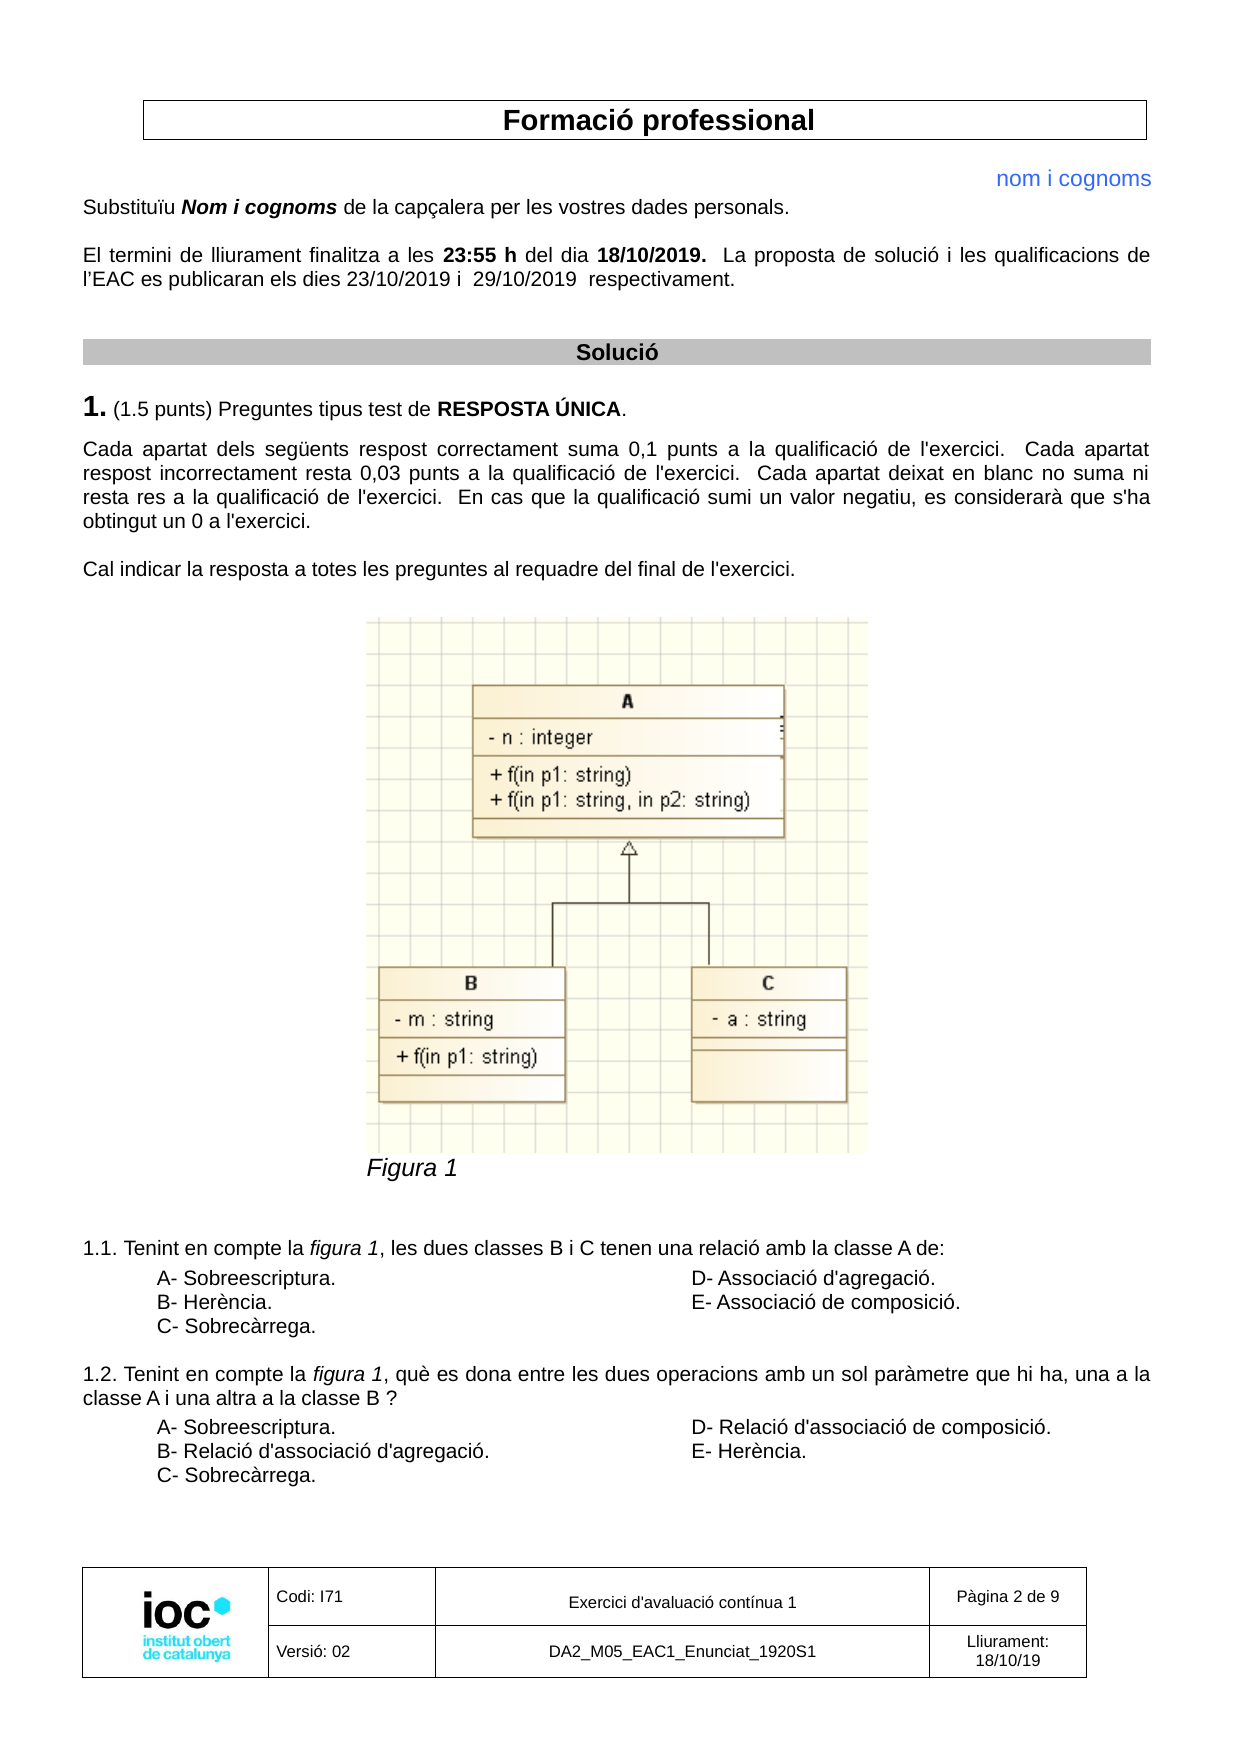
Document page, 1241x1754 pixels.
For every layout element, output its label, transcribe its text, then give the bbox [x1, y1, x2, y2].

text C- Sobrecàrrega. [157, 1313, 617, 1337]
picture [130, 1577, 244, 1673]
text D- Associació d'agregació. [691, 1266, 1151, 1289]
text Solució [83, 339, 1151, 365]
text E- Associació de composició. [691, 1289, 1151, 1313]
text 1. (1.5 punts) Preguntes tipus test de RESPOSTA ÚNICA. [83, 389, 1151, 422]
picture [366, 617, 868, 1153]
text B- Relació d'associació d'agregació. [157, 1439, 617, 1463]
text A- Sobreescriptura. [157, 1266, 617, 1289]
text A- Sobreescriptura. [157, 1415, 617, 1439]
text El termini de lliurament finalitza a les 23:55 h del dia 18/10/2019. La proposta de solució i les qualificacions de l’EAC es publicaran els dies 23/10/2019 i 29/10/2019 respectivament. [83, 243, 1151, 291]
text B- Herència. [157, 1289, 617, 1313]
text Cada apartat dels següents respost correctament suma 0,1 punts a la qualificació de l'exercici. Cada apartat respost incorrectament resta 0,03 punts a la qualificació de l'exercici. Cada apartat deixat en blanc no suma ni resta res a la qualificació de l'exercici. En cas que la qualificació sumi un valor negatiu, es considerarà que s'ha obtingut un 0 a l'exercici. [83, 437, 1151, 533]
text 1.1. Tenint en compte la figura 1, les dues classes B i C tenen una relació amb la classe A de: [83, 1236, 1151, 1259]
text C- Sobrecàrrega. [157, 1463, 617, 1487]
text D- Relació d'associació de composició. [691, 1415, 1151, 1439]
text Cal indicar la resposta a totes les preguntes al requadre del final de l'exercici. [83, 557, 1151, 581]
text 1.2. Tenint en compte la figura 1, què es dona entre les dues operacions amb un sol paràmetre que hi ha, una a la classe A i una altra a la classe B ? [83, 1361, 1151, 1409]
text E- Herència. [691, 1439, 1151, 1463]
text Substituïu Nom i cognoms de la capçalera per les vostres dades personals. [83, 195, 1151, 219]
text Figura 1 [366, 1153, 868, 1182]
